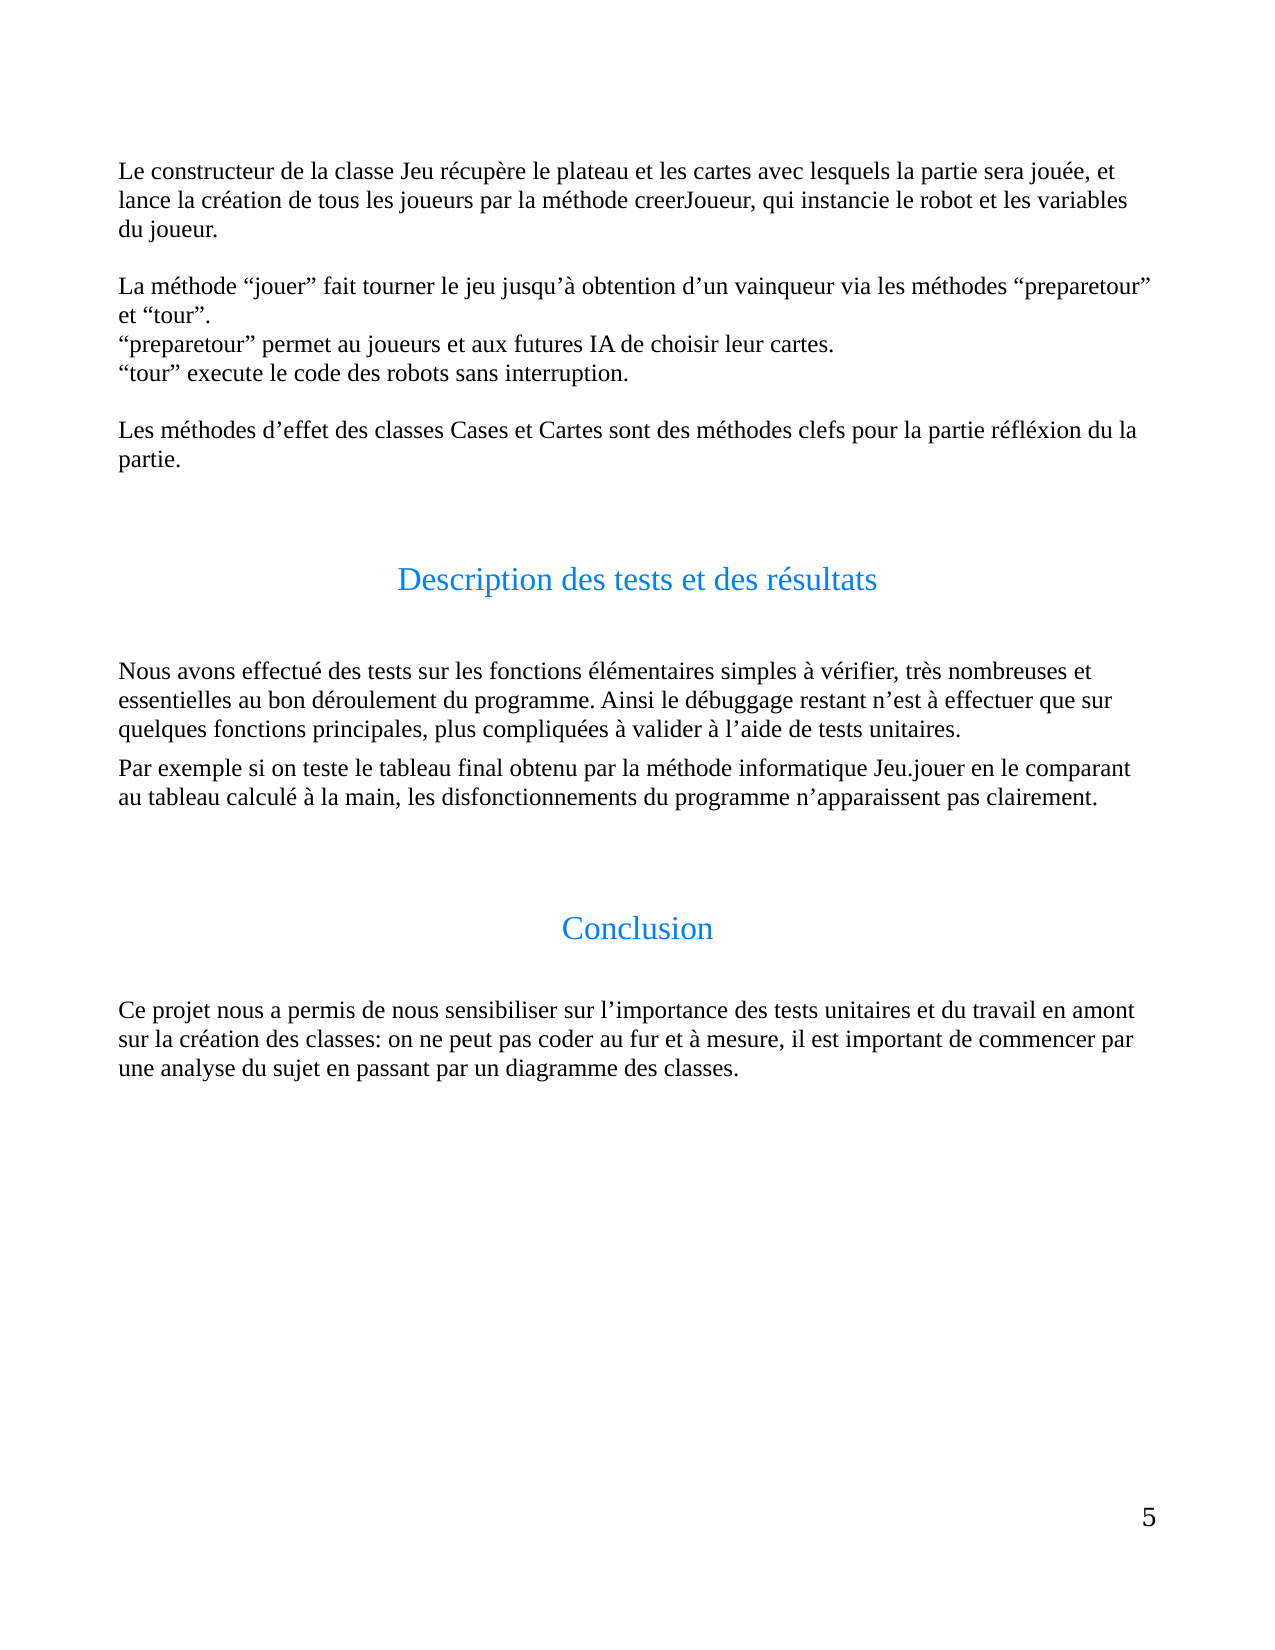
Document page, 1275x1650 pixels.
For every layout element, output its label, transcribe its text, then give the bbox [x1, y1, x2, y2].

text La méthode “jouer” fait tourner le jeu jusqu’à obtention d’un vainqueur via les méthodes “preparetour” et “tour”. [118, 271, 1157, 329]
text “preparetour” permet au joueurs et aux futures IA de choisir leur cartes. [118, 329, 1157, 358]
text Nous avons effectué des tests sur les fonctions élémentaires simples à vérifier, très nombreuses et essentielles au bon déroulement du programme. Ainsi le débuggage restant n’est à effectuer que sur quelques fonctions principales, plus compliquées à valider à l’aide de tests unitaires. [118, 656, 1157, 743]
text “tour” execute le code des robots sans interruption. [118, 358, 1157, 386]
text Le constructeur de la classe Jeu récupère le plateau et les cartes avec lesquels la partie sera jouée, et lance la création de tous les joueurs par la méthode creerJoueur, qui instancie le robot et les variables du joueur. [118, 156, 1157, 243]
text Conclusion [118, 908, 1157, 946]
text Les méthodes d’effet des classes Cases et Cartes sont des méthodes clefs pour la partie réfléxion du la partie. [118, 415, 1157, 473]
text Ce projet nous a permis de nous sensibiliser sur l’importance des tests unitaires et du travail en amont sur la création des classes: on ne peut pas coder au fur et à mesure, il est important de commencer par une analyse du sujet en passant par un diagramme des classes. [118, 995, 1157, 1081]
text Description des tests et des résultats [118, 559, 1157, 597]
text Par exemple si on teste le tableau final obtenu par la méthode informatique Jeu.jouer en le comparant au tableau calculé à la main, les disfonctionnements du programme n’apparaissent pas clairement. [118, 753, 1157, 811]
